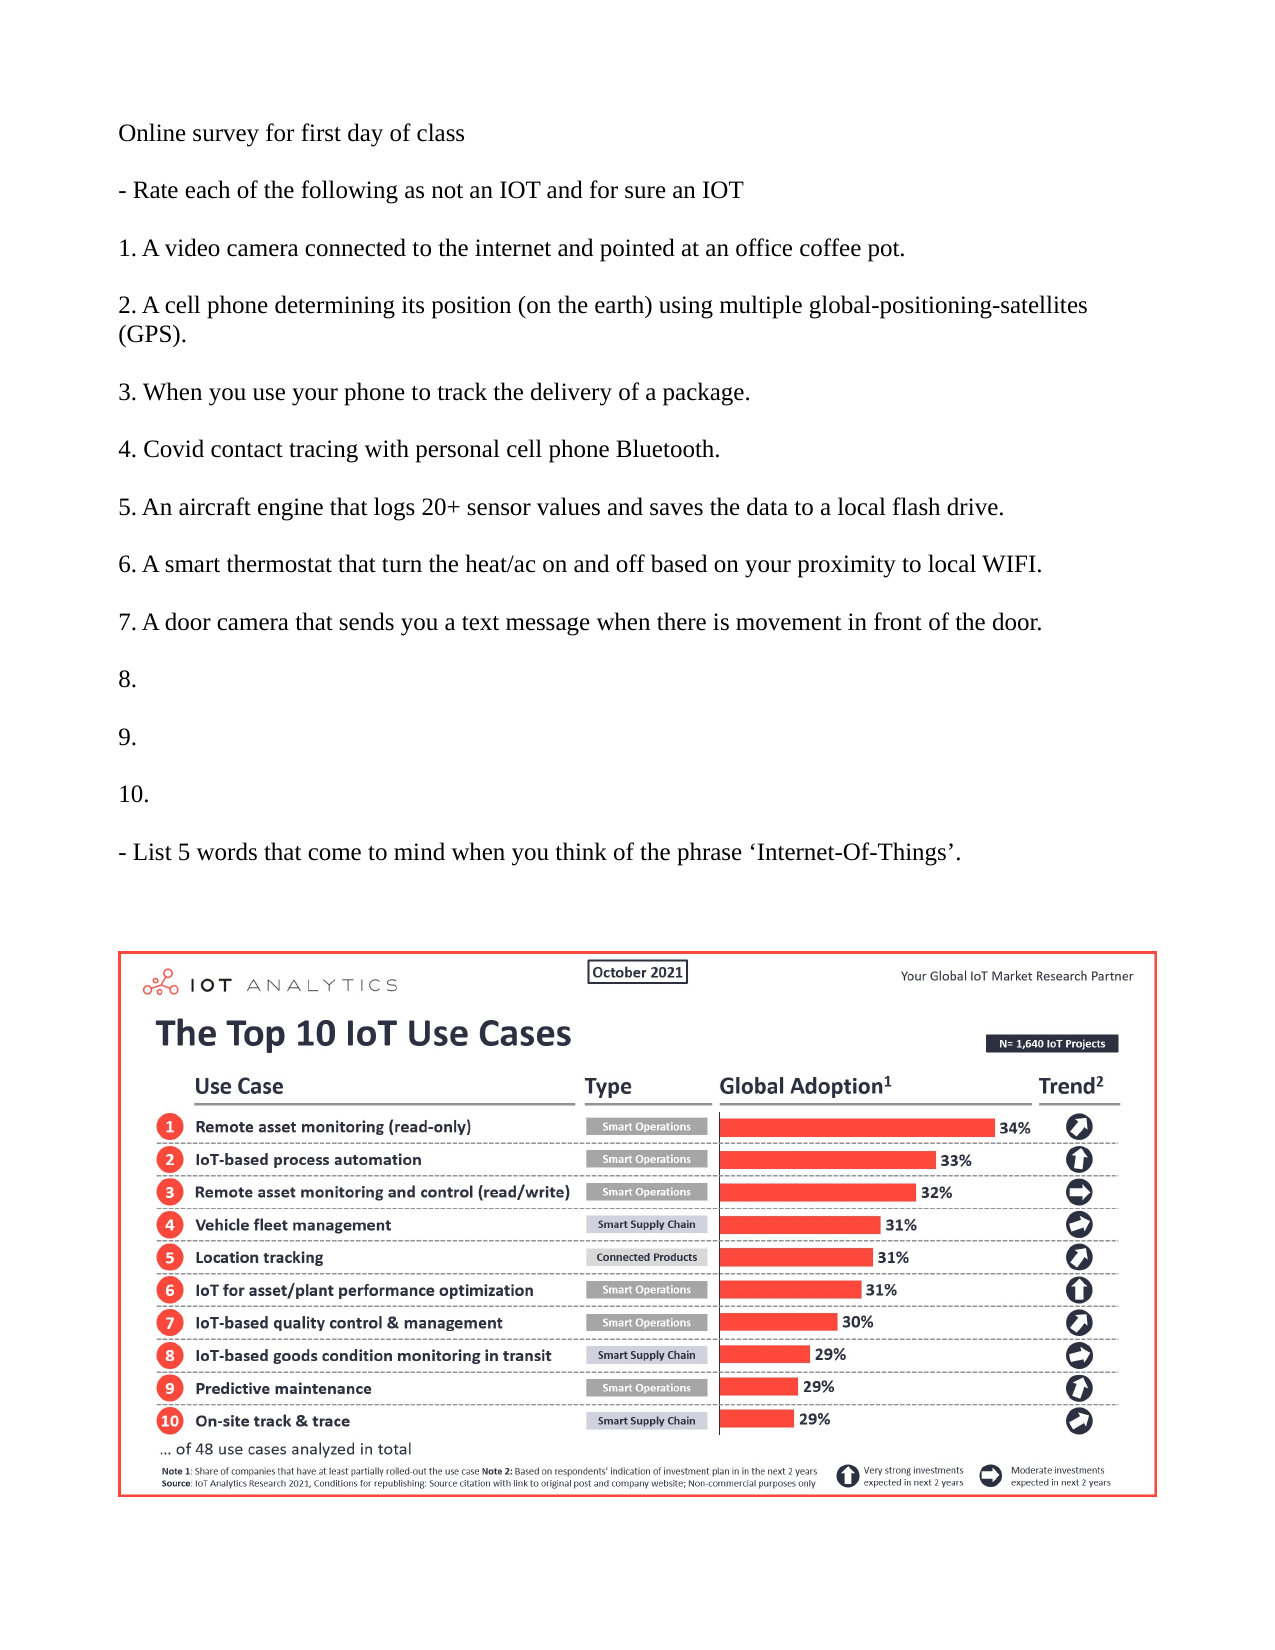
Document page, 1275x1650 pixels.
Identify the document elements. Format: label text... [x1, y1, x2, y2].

text - List 5 words that come to mind when you think of the phrase ‘Internet-Of-Things’. [118, 837, 1157, 866]
text 8. [118, 664, 1157, 693]
text 9. [118, 722, 1157, 751]
text 1. A video camera connected to the internet and pointed at an office coffee pot. [118, 233, 1157, 262]
text Online survey for first day of class [118, 118, 1157, 147]
text 2. A cell phone determining its position (on the earth) using multiple global-positioning-satellites (GPS). [118, 291, 1157, 348]
text 7. A door camera that sends you a text message when there is movement in front of the door. [118, 607, 1157, 636]
text 4. Covid contact tracing with personal cell phone Bluetooth. [118, 434, 1157, 463]
text 5. An aircraft engine that logs 20+ sensor values and saves the data to a local flash drive. [118, 492, 1157, 521]
text 6. A smart thermostat that turn the heat/ac on and off based on your proximity to local WIFI. [118, 549, 1157, 578]
text 3. When you use your phone to track the delivery of a package. [118, 377, 1157, 406]
text 10. [118, 779, 1157, 808]
text - Rate each of the following as not an IOT and for sure an IOT [118, 176, 1157, 204]
picture [118, 951, 1157, 1497]
